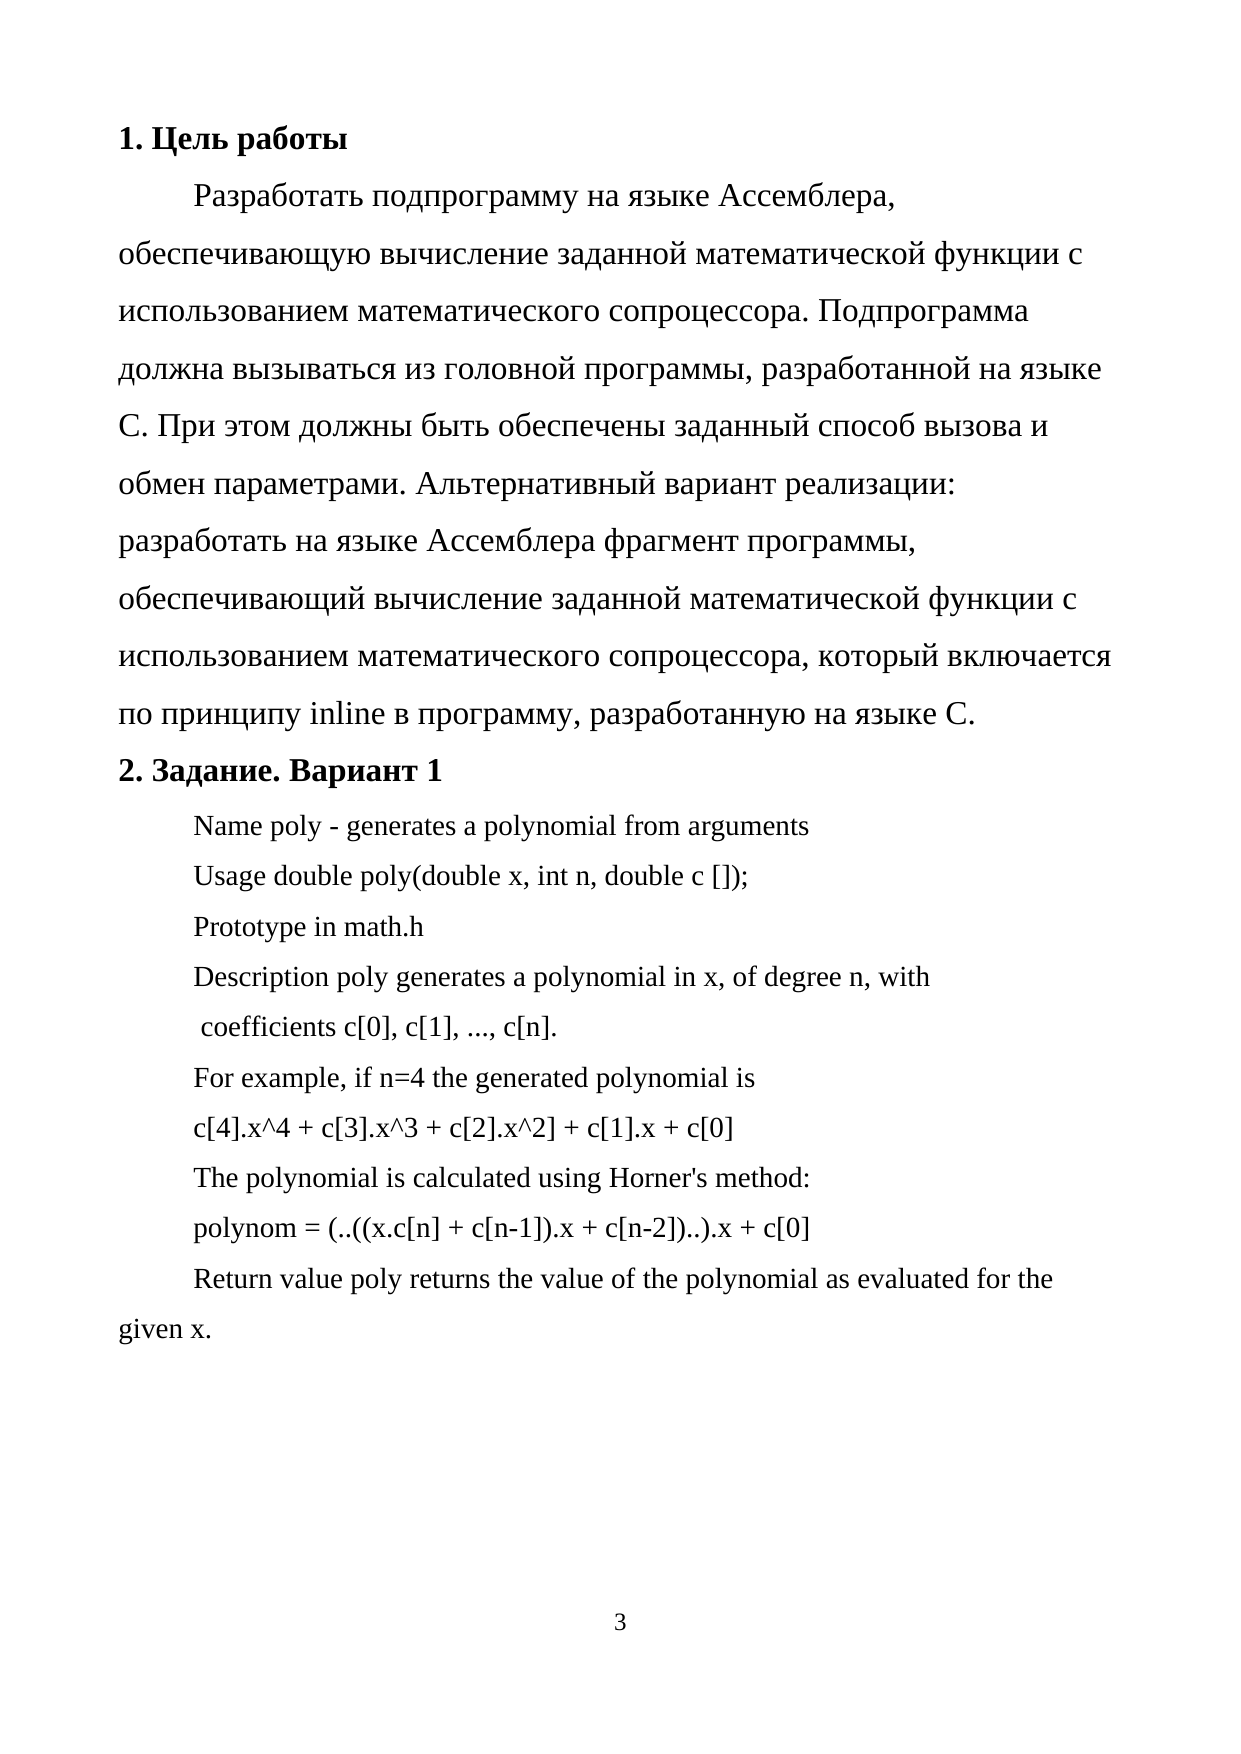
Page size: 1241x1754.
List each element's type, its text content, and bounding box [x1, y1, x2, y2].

text Return value poly returns the value of the polynomial as evaluated for the given x. [118, 1261, 1122, 1345]
text c[4].x^4 + c[3].x^3 + c[2].x^2] + c[1].x + c[0] [118, 1110, 1122, 1143]
text Разработать подпрограмму на языке Ассемблера, обеспечивающую вычисление заданной математической функции с использованием математического сопроцессора. Подпрограмма должна вызываться из головной программы, разработанной на языке С. При этом должны быть обеспечены заданный способ вызова и обмен параметрами. Альтернативный вариант реализации: разработать на языке Ассемблера фрагмент программы, обеспечивающий вычисление заданной математической функции с использованием математического сопроцессора, который включается по принципу inline в программу, разработанную на языке С. [118, 176, 1122, 731]
text 2. Задание. Вариант 1 [118, 751, 1122, 789]
text Name poly - generates a polynomial from arguments [118, 808, 1122, 842]
text The polynomial is calculated using Horner's method: [118, 1160, 1122, 1194]
text Prototype in math.h [118, 909, 1122, 942]
text 1. Цель работы [118, 118, 1122, 156]
text For example, if n=4 the generated polynomial is [118, 1060, 1122, 1093]
text Usage double poly(double x, int n, double c []); [118, 858, 1122, 892]
text polynom = (..((x.c[n] + c[n-1]).x + c[n-2])..).x + c[0] [118, 1211, 1122, 1244]
text coefficients c[0], c[1], ..., c[n]. [118, 1009, 1122, 1043]
text Description poly generates a polynomial in x, of degree n, with [118, 959, 1122, 993]
